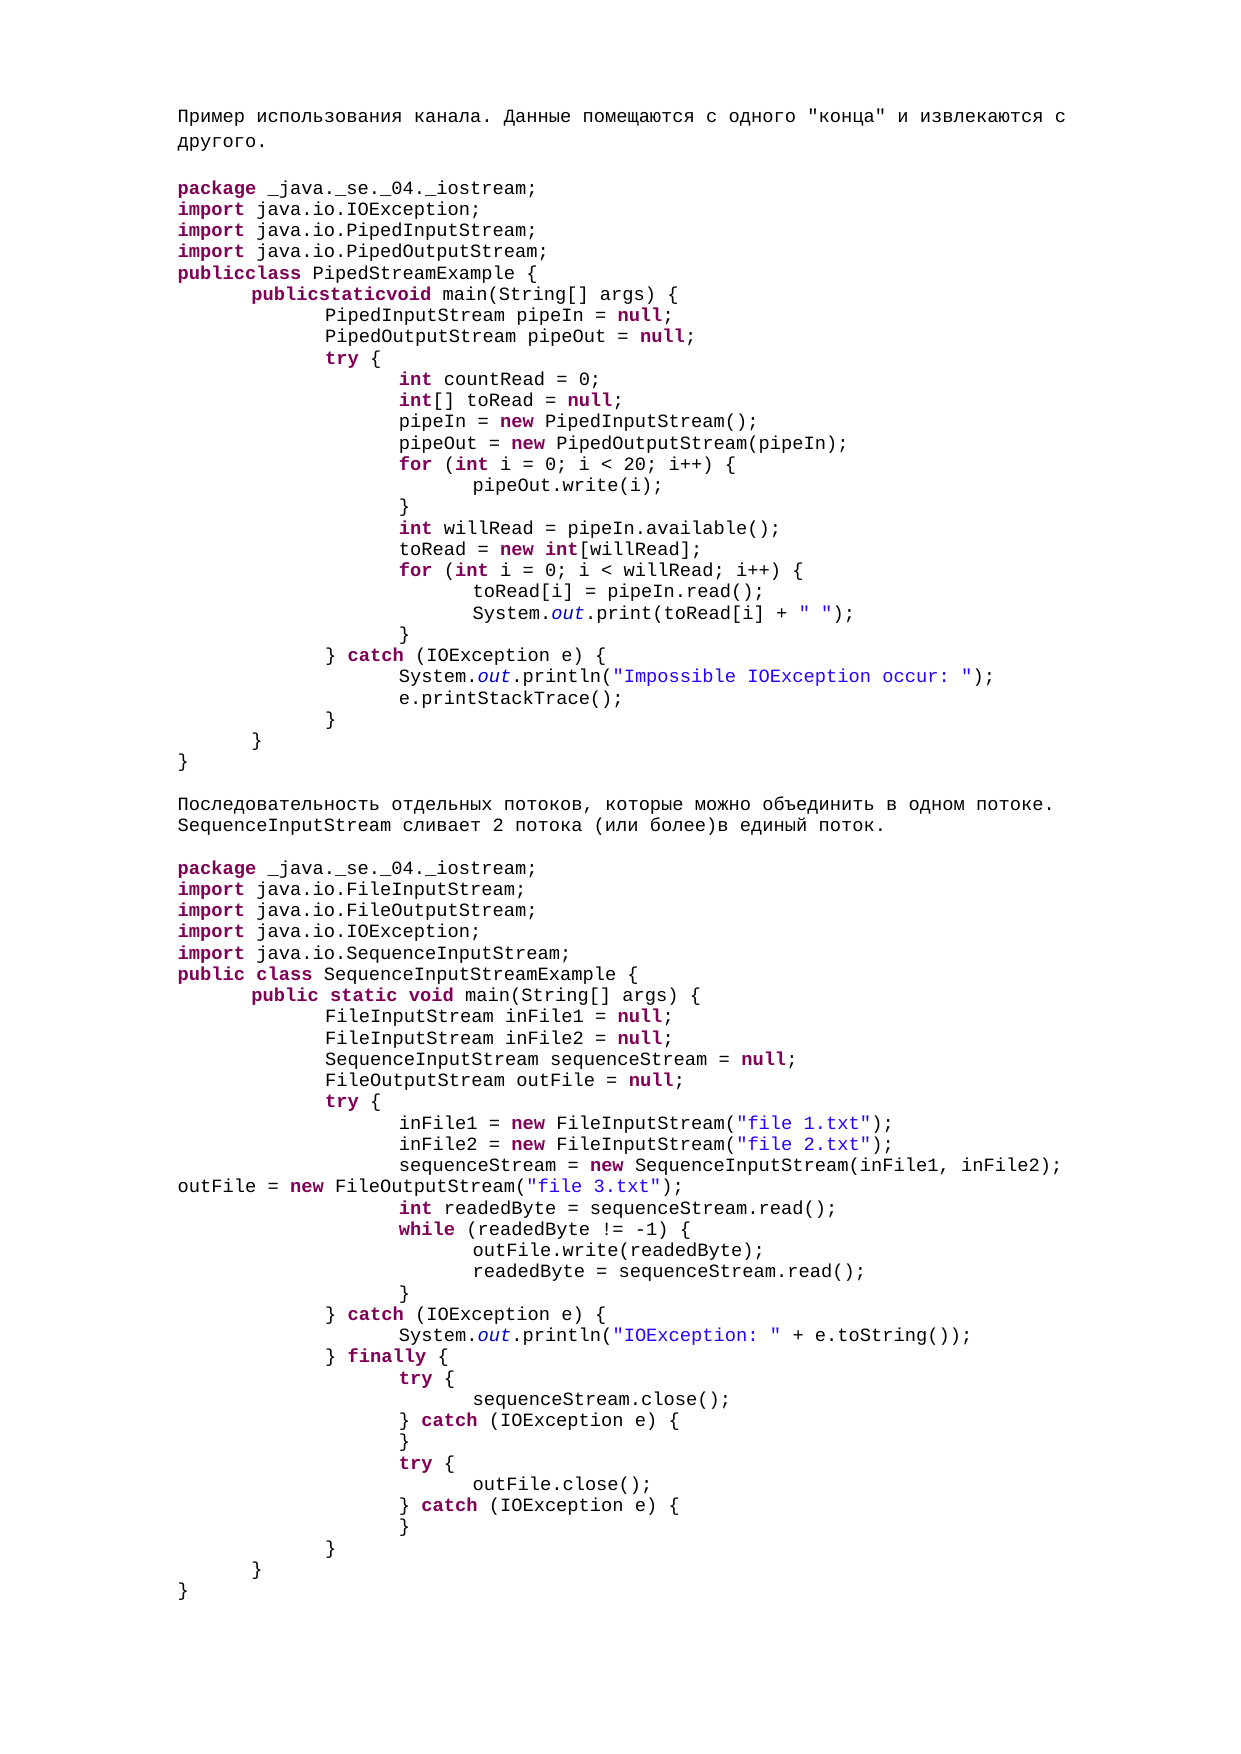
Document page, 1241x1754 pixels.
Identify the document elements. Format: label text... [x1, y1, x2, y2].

text toRead = new int[willRead]; [177, 540, 1152, 561]
text for (int i = 0; i < 20; i++) { [177, 455, 1152, 476]
text while (readedByte != -1) { [177, 1220, 1152, 1241]
text package _java._se._04._iostream; [177, 178, 1152, 200]
text try { [177, 1092, 1152, 1113]
text } [177, 625, 1152, 646]
text int[] toRead = null; [177, 391, 1152, 412]
text inFile2 = new FileInputStream("file 2.txt"); [177, 1135, 1152, 1156]
text } [177, 710, 1152, 731]
text publicstaticvoid main(String[] args) { [177, 285, 1152, 306]
text } [177, 1517, 1152, 1538]
text e.printStackTrace(); [177, 688, 1152, 710]
text } [177, 1432, 1152, 1453]
text sequenceStream = new SequenceInputStream(inFile1, inFile2); [177, 1156, 1152, 1177]
text System.out.println("IOException: " + e.toString()); [177, 1326, 1152, 1347]
text int readedByte = sequenceStream.read(); [177, 1198, 1152, 1220]
text import java.io.IOException; [177, 200, 1152, 221]
text outFile = new FileOutputStream("file 3.txt"); [177, 1177, 1152, 1198]
text public class SequenceInputStreamExample { [177, 965, 1152, 986]
text FileOutputStream outFile = null; [177, 1071, 1152, 1092]
text pipeIn = new PipedInputStream(); [177, 412, 1152, 433]
text outFile.close(); [177, 1475, 1152, 1496]
text SequenceInputStream sequenceStream = null; [177, 1050, 1152, 1071]
text } [177, 497, 1152, 518]
text PipedInputStream pipeIn = null; [177, 306, 1152, 327]
text PipedOutputStream pipeOut = null; [177, 327, 1152, 348]
text SequenceInputStream сливает 2 потока (или более)в единый поток. [177, 816, 1152, 837]
text try { [177, 1368, 1152, 1390]
text int willRead = pipeIn.available(); [177, 518, 1152, 540]
text import java.io.FileInputStream; [177, 880, 1152, 901]
text import java.io.PipedOutputStream; [177, 242, 1152, 263]
text System.out.println("Impossible IOException occur: "); [177, 667, 1152, 688]
text } catch (IOException e) { [177, 1305, 1152, 1326]
text try { [177, 1453, 1152, 1475]
text outFile.write(readedByte); [177, 1241, 1152, 1262]
text } [177, 752, 1152, 773]
text publicclass PipedStreamExample { [177, 263, 1152, 285]
text FileInputStream inFile2 = null; [177, 1028, 1152, 1050]
text } catch (IOException e) { [177, 1496, 1152, 1517]
text inFile1 = new FileInputStream("file 1.txt"); [177, 1113, 1152, 1135]
text System.out.print(toRead[i] + " "); [177, 603, 1152, 625]
text Пример использования канала. Данные помещаются с одного "конца" и извлекаются с другого. [177, 103, 1152, 153]
text public static void main(String[] args) { [177, 986, 1152, 1007]
text try { [177, 348, 1152, 370]
text import java.io.PipedInputStream; [177, 221, 1152, 242]
text import java.io.SequenceInputStream; [177, 943, 1152, 965]
text } [177, 1283, 1152, 1305]
text import java.io.FileOutputStream; [177, 901, 1152, 922]
text toRead[i] = pipeIn.read(); [177, 582, 1152, 603]
text for (int i = 0; i < willRead; i++) { [177, 561, 1152, 582]
text import java.io.IOException; [177, 922, 1152, 943]
text pipeOut.write(i); [177, 476, 1152, 497]
text } catch (IOException e) { [177, 646, 1152, 667]
text } [177, 1581, 1152, 1602]
text package _java._se._04._iostream; [177, 858, 1152, 880]
text pipeOut = new PipedOutputStream(pipeIn); [177, 433, 1152, 455]
text } finally { [177, 1347, 1152, 1368]
text sequenceStream.close(); [177, 1390, 1152, 1411]
text } [177, 1538, 1152, 1560]
text readedByte = sequenceStream.read(); [177, 1262, 1152, 1283]
text } [177, 731, 1152, 752]
text } catch (IOException e) { [177, 1411, 1152, 1432]
text int countRead = 0; [177, 370, 1152, 391]
text FileInputStream inFile1 = null; [177, 1007, 1152, 1028]
text } [177, 1560, 1152, 1581]
text Последовательность отдельных потоков, которые можно объединить в одном потоке. [177, 795, 1152, 816]
